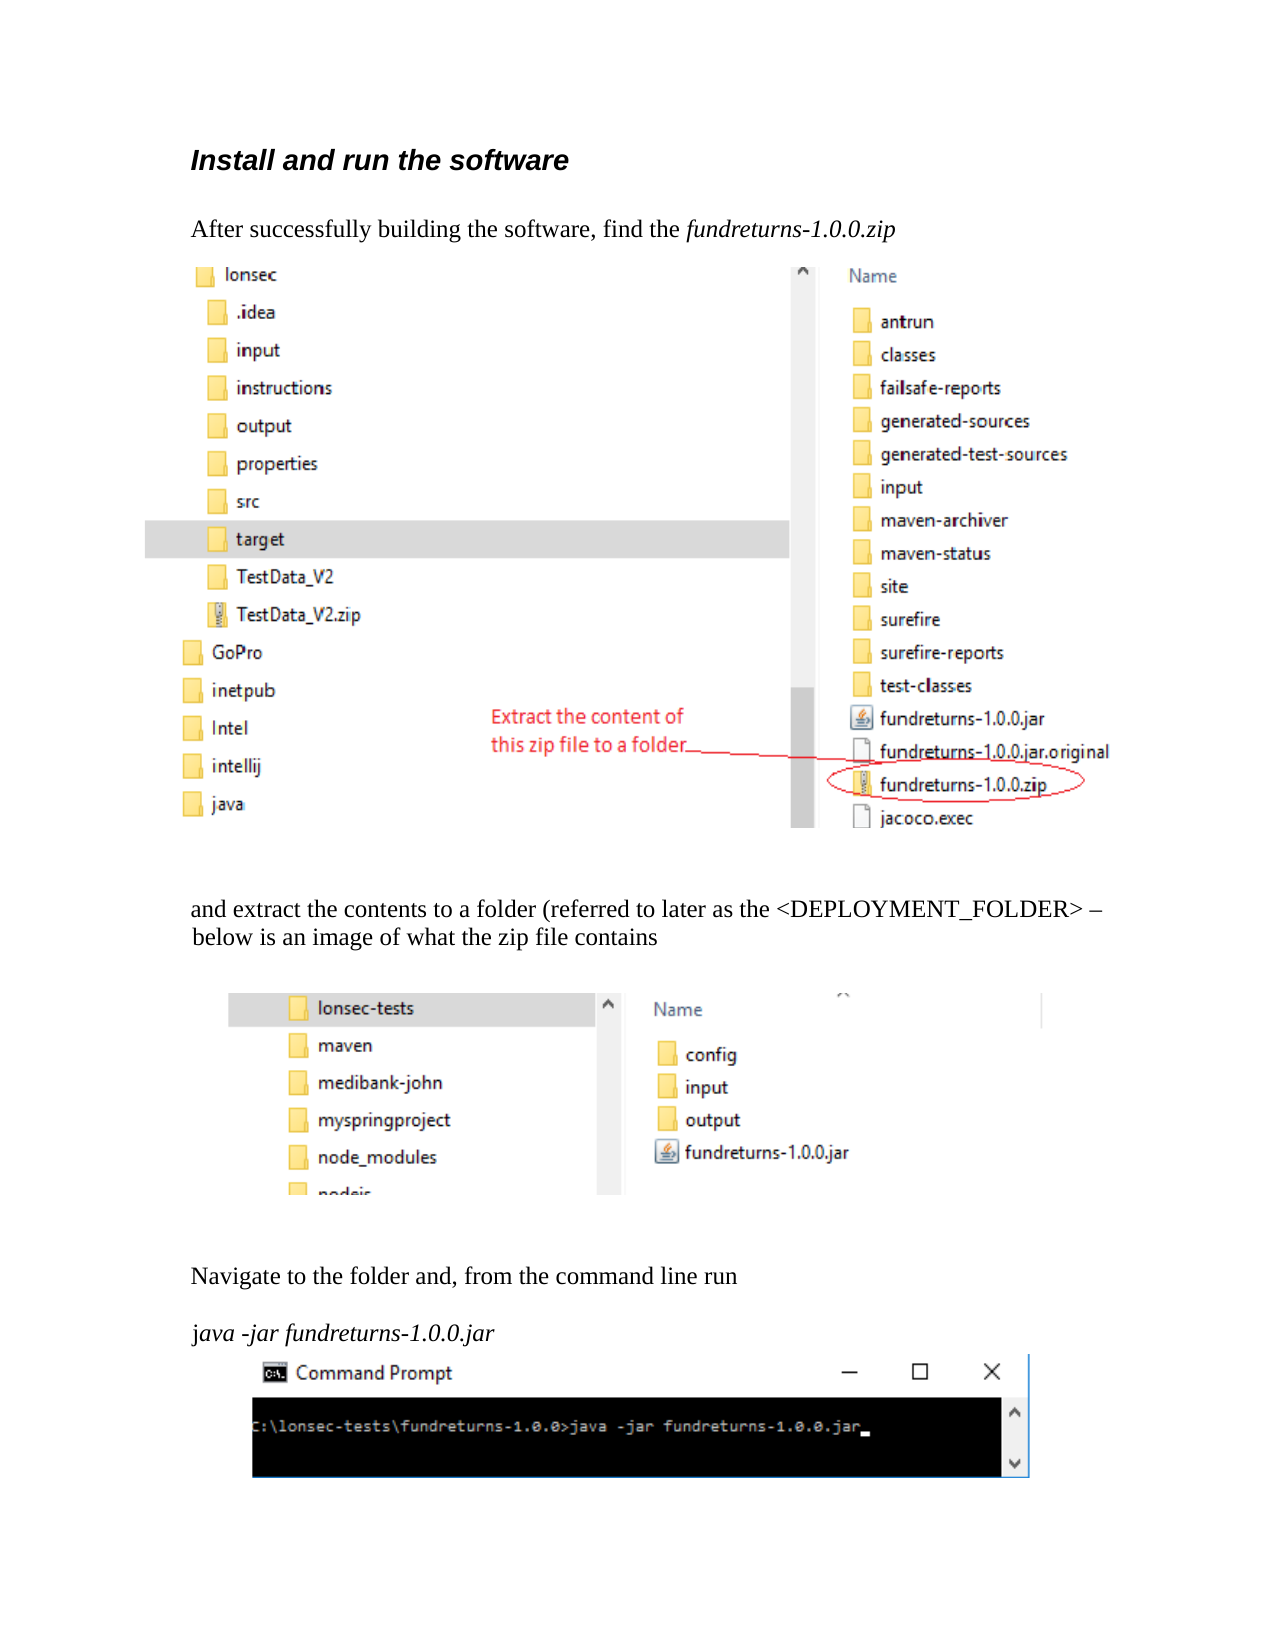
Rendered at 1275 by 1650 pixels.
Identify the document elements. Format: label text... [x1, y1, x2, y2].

subtitle Install and run the software [190, 143, 1157, 177]
subtitle After successfully building the software, find the fundreturns-1.0.0.zip [190, 214, 1157, 243]
subtitle Navigate to the folder and, from the command line run java -jar fundreturns-1.0.0.jar [190, 1261, 1157, 1507]
subtitle and extract the contents to a folder (referred to later as the <DEPLOYMENT_FOLDER> – below is an image of what the zip file contains [190, 894, 1157, 951]
